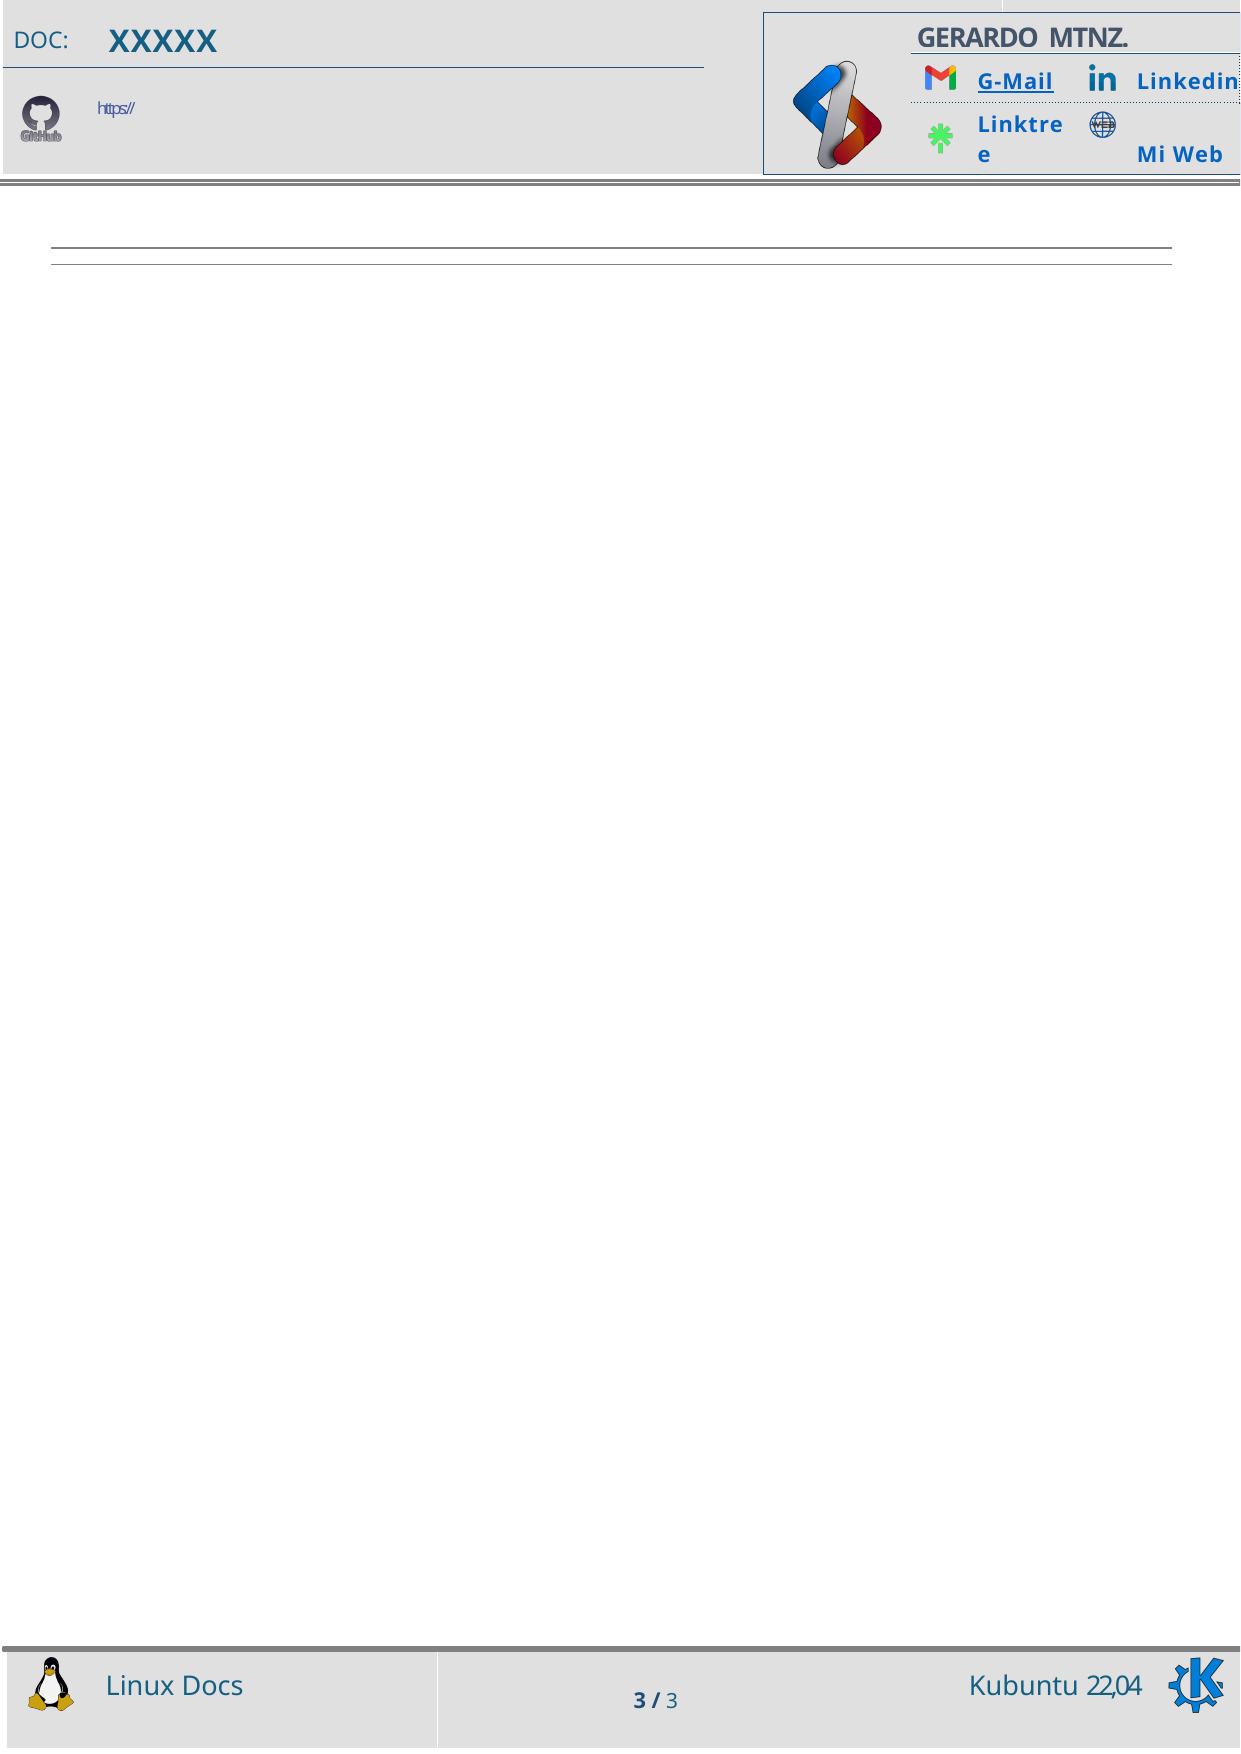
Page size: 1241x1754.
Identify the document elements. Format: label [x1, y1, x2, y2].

picture [1166, 1655, 1226, 1715]
picture [1086, 108, 1119, 141]
picture [12, 91, 70, 146]
picture [783, 54, 891, 169]
picture [1086, 61, 1119, 94]
picture [925, 123, 956, 154]
picture [20, 1655, 80, 1715]
picture [924, 61, 957, 94]
